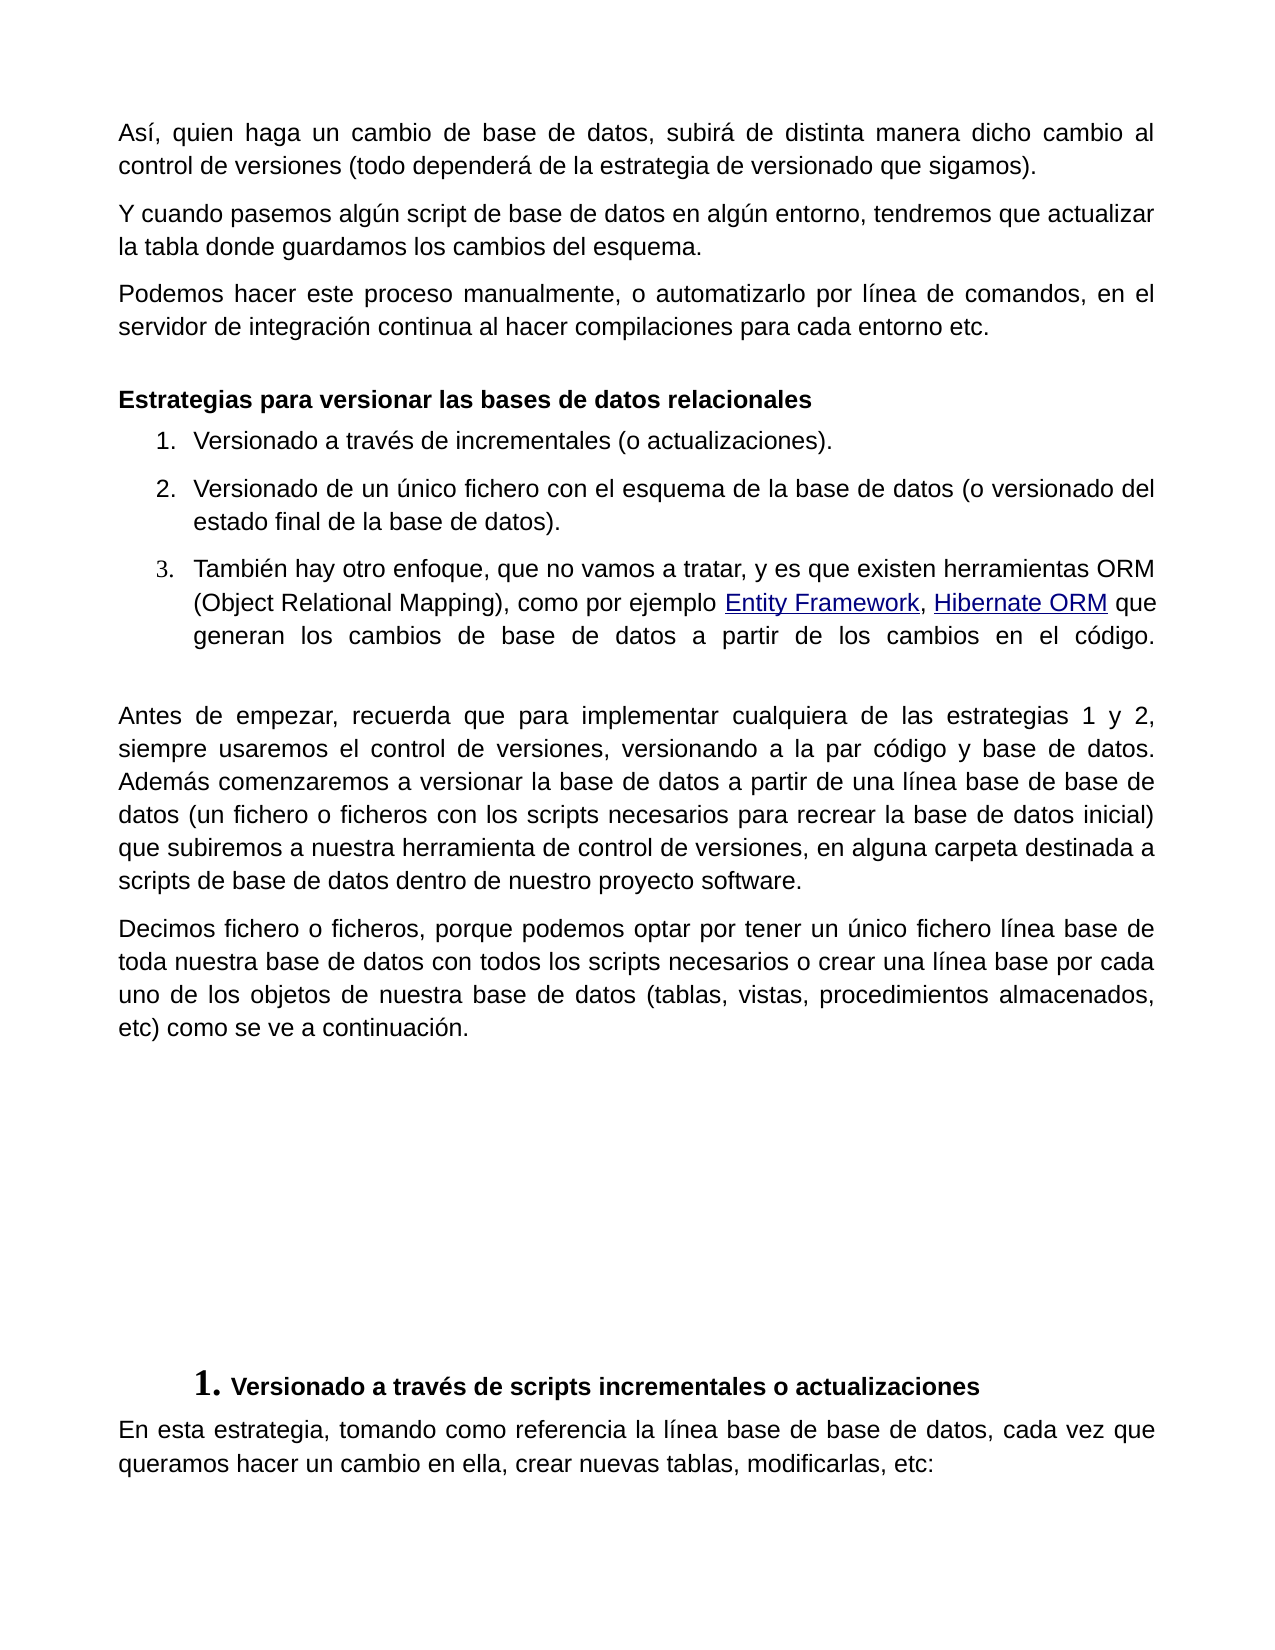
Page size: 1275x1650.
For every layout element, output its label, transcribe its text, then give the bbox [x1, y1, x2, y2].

list Versionado a través de incrementales (o actualizaciones). [156, 426, 1157, 455]
list Versionado de un único fichero con el esquema de la base de datos (o versionado del estado final de la base de datos). [156, 474, 1157, 536]
subtitle Versionado a través de scripts incrementales o actualizaciones [193, 1360, 1157, 1403]
list También hay otro enfoque, que no vamos a tratar, y es que existen herramientas ORM (Object Relational Mapping), como por ejemplo Entity Framework, Hibernate ORM que generan los cambios de base de datos a partir de los cambios en el código. [156, 554, 1157, 682]
text En esta estrategia, tomando como referencia la línea base de base de datos, cada vez que queramos hacer un cambio en ella, crear nuevas tablas, modificarlas, etc: [118, 1416, 1157, 1477]
text Y cuando pasemos algún script de base de datos en algún entorno, tendremos que actualizar la tabla donde guardamos los cambios del esquema. [118, 199, 1157, 261]
text Antes de empezar, recuerda que para implementar cualquiera de las estrategias 1 y 2, siempre usaremos el control de versiones, versionando a la par código y base de datos. Además comenzaremos a versionar la base de datos a partir de una línea base de base de datos (un fichero o ficheros con los scripts necesarios para recrear la base de datos inicial) que subiremos a nuestra herramienta de control de versiones, en alguna carpeta destinada a scripts de base de datos dentro de nuestro proyecto software. [118, 701, 1157, 895]
text Podemos hacer este proceso manualmente, o automatizarlo por línea de comandos, en el servidor de integración continua al hacer compilaciones para cada entorno etc. [118, 279, 1157, 341]
text Decimos fichero o ficheros, porque podemos optar por tener un único fichero línea base de toda nuestra base de datos con todos los scripts necesarios o crear una línea base por cada uno de los objetos de nuestra base de datos (tablas, vistas, procedimientos almacenados, etc) como se ve a continuación. [118, 914, 1157, 1042]
subtitle Estrategias para versionar las bases de datos relacionales [118, 385, 1157, 414]
text Así, quien haga un cambio de base de datos, subirá de distinta manera dicho cambio al control de versiones (todo dependerá de la estrategia de versionado que sigamos). [118, 118, 1157, 180]
